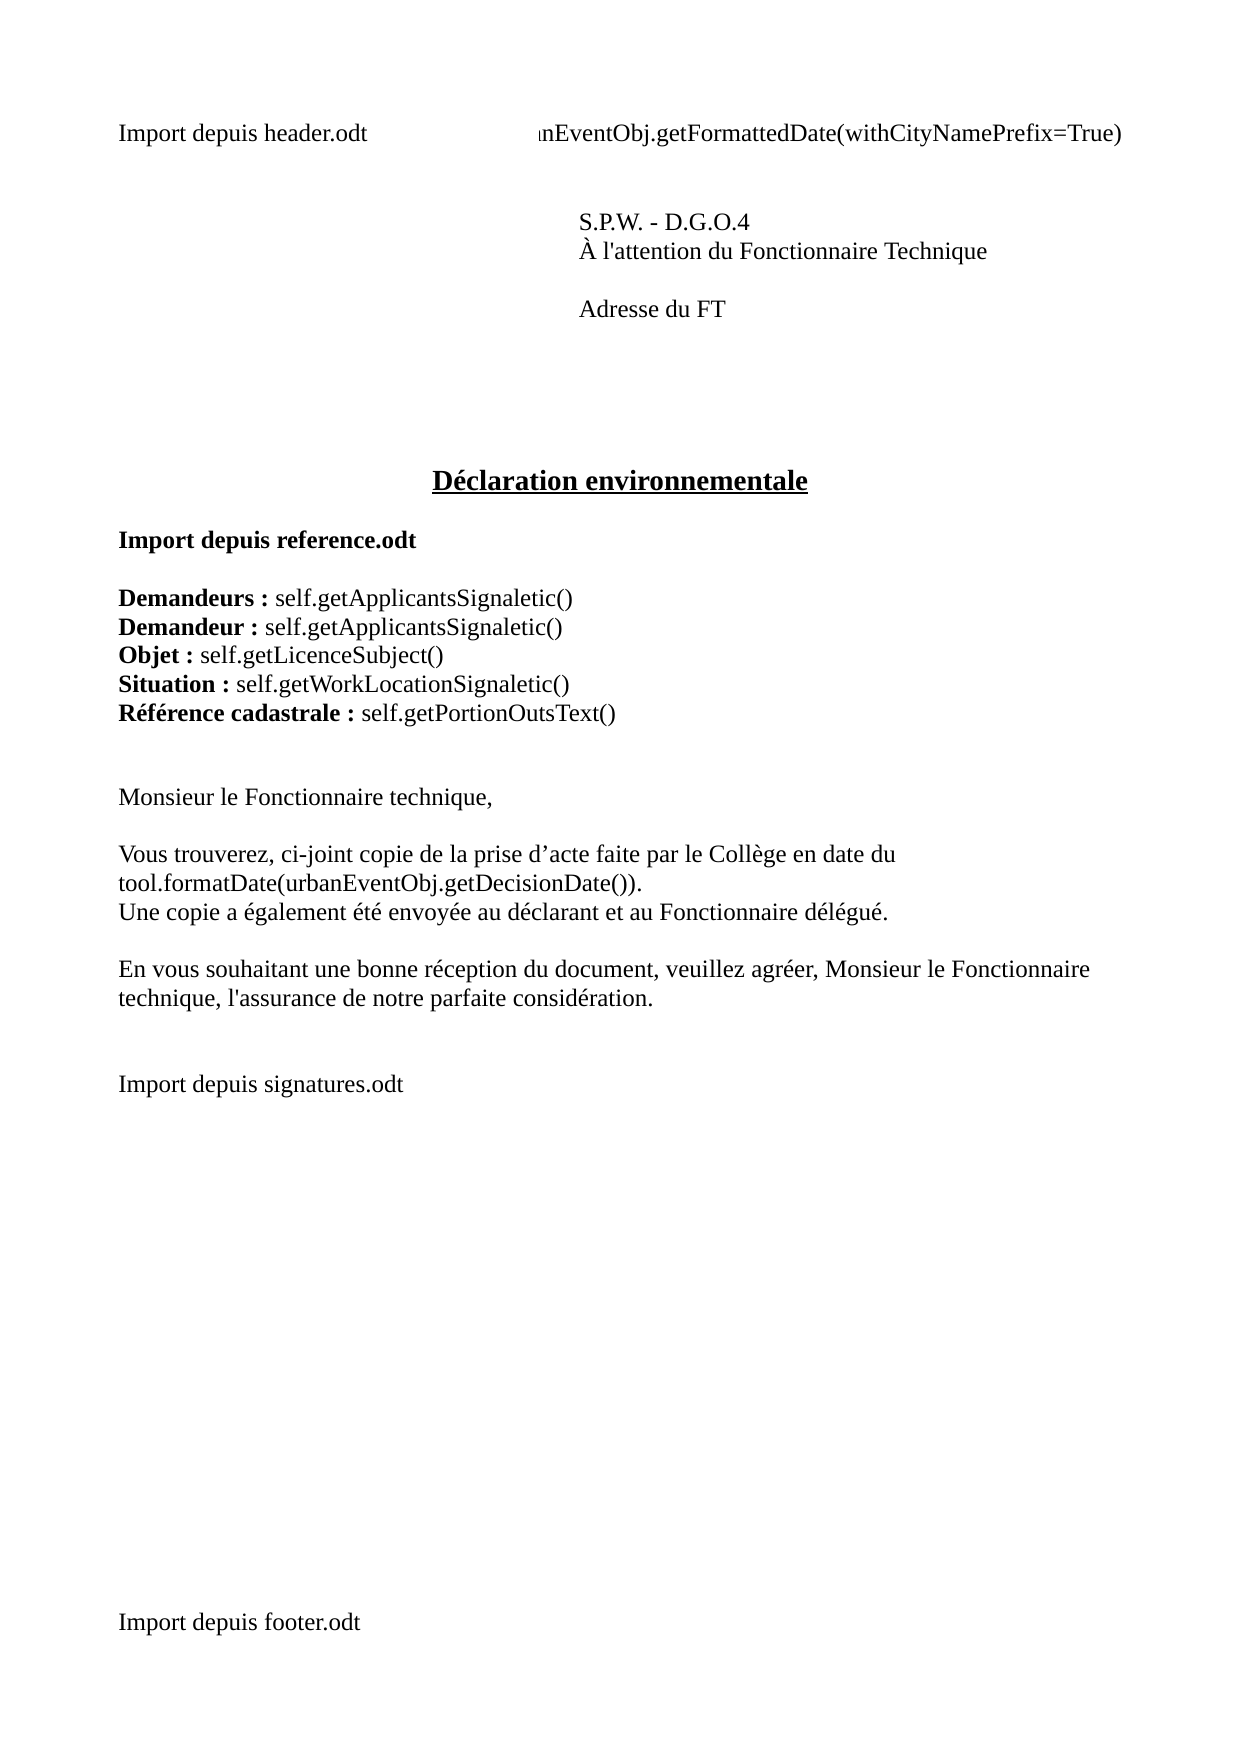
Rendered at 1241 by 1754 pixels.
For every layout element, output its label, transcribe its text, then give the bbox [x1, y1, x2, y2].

text Import depuis header.odt [118, 118, 539, 147]
text Demandeur : self.getApplicantsSignaletic() [118, 612, 1122, 640]
text Import depuis signatures.odt [118, 1069, 1122, 1098]
text Situation : self.getWorkLocationSignaletic() [118, 669, 1122, 698]
text Monsieur le Fonctionnaire technique, [118, 782, 1122, 811]
text Vous trouverez, ci-joint copie de la prise d’acte faite par le Collège en date du tool.formatDate(urbanEventObj.getDecisionDate()). [118, 839, 1122, 897]
text Une copie a également été envoyée au déclarant et au Fonctionnaire délégué. [118, 897, 1122, 926]
text Objet : self.getLicenceSubject() [118, 640, 1122, 669]
text Adresse du FT [578, 294, 1081, 322]
text Import depuis reference.odt [118, 525, 1122, 554]
text S.P.W. - D.G.O.4 [578, 207, 1081, 236]
text urbanEventObj.getFormattedDate(withCityNamePrefix=True) [118, 118, 1122, 427]
text Demandeurs : self.getApplicantsSignaletic() [118, 583, 1122, 612]
title Déclaration environnementale [118, 463, 1122, 497]
text À l'attention du Fonctionnaire Technique [578, 236, 1081, 265]
text Référence cadastrale : self.getPortionOutsText() [118, 698, 1122, 727]
text En vous souhaitant une bonne réception du document, veuillez agréer, Monsieur le Fonctionnaire technique, l'assurance de notre parfaite considération. [118, 954, 1122, 1012]
